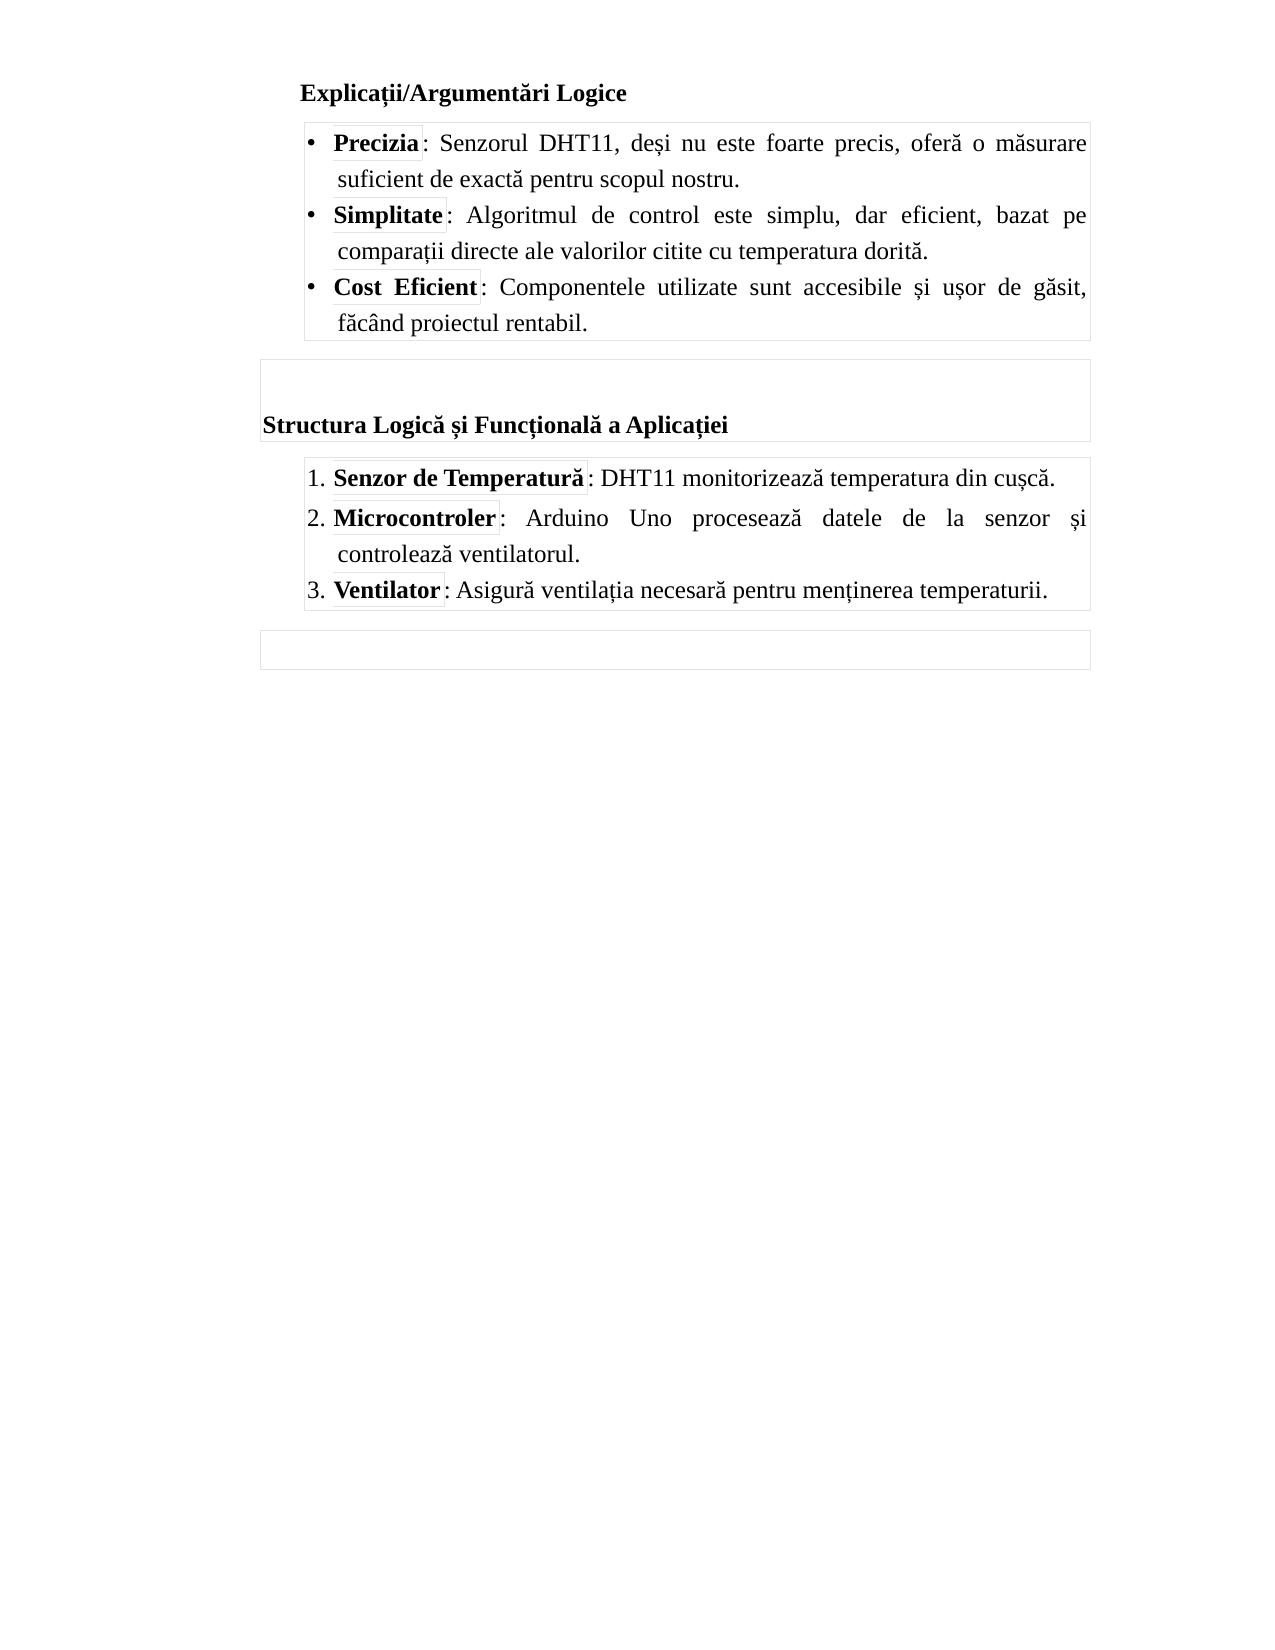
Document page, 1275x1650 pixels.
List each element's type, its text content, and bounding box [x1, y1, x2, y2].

list Ventilator: Asigură ventilația necesară pentru menținerea temperaturii. [305, 569, 1090, 610]
list Senzor de Temperatură: DHT11 monitorizează temperatura din cușcă. [305, 458, 1090, 494]
list Microcontroler: Arduino Uno procesează datele de la senzor și controlează ventilatorul. [305, 497, 1090, 568]
subtitle Structura Logică și Funcțională a Aplicației [261, 407, 1090, 441]
list Simplitate: Algoritmul de control este simplu, dar eficient, bazat pe comparații directe ale valorilor citite cu temperatura dorită. [305, 194, 1090, 265]
list Precizia: Senzorul DHT11, deși nu este foarte precis, oferă o măsurare suficient de exactă pentru scopul nostru. [305, 123, 1090, 193]
subtitle Explicații/Argumentări Logice [225, 78, 1087, 107]
list Cost Eficient: Componentele utilizate sunt accesibile și ușor de găsit, făcând proiectul rentabil. [305, 266, 1090, 340]
